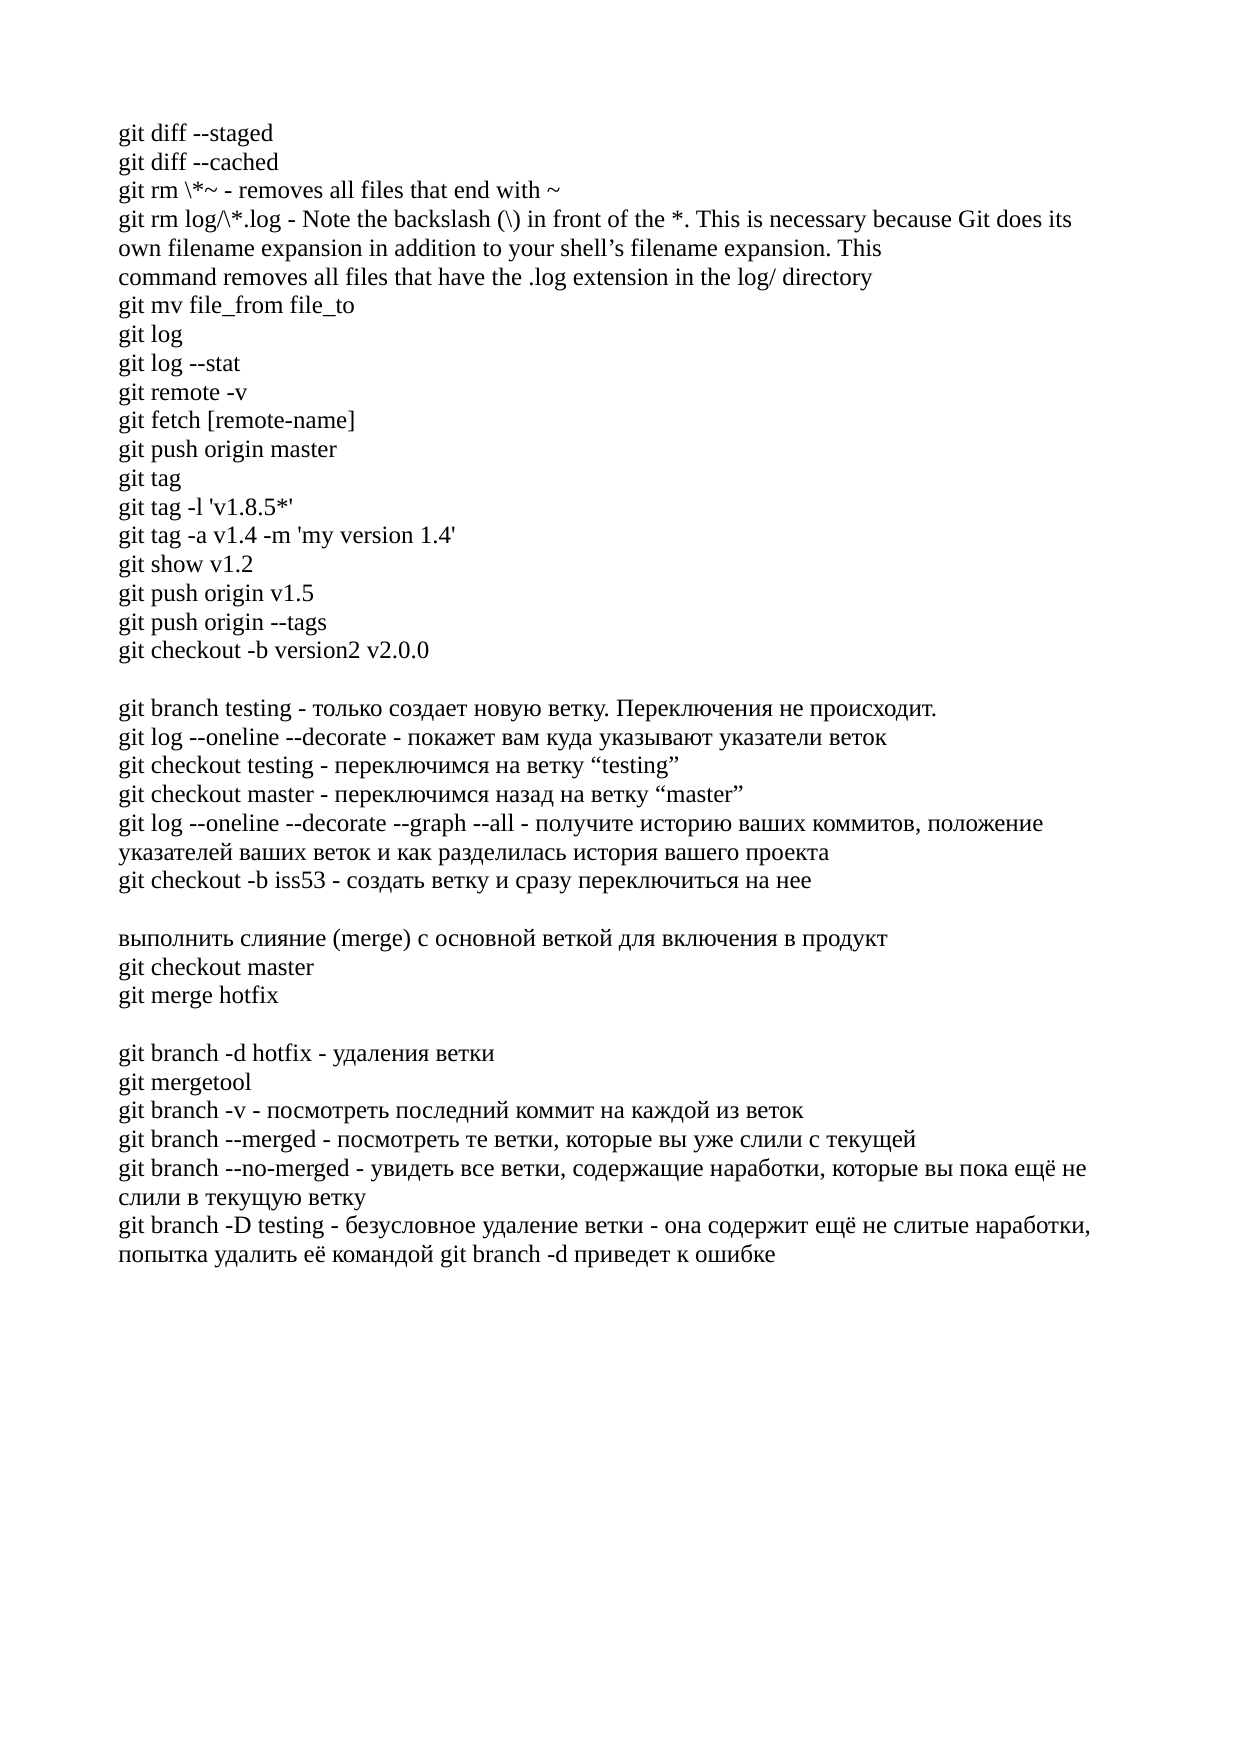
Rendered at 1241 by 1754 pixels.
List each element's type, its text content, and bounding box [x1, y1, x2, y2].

text git tag -a v1.4 -m 'my version 1.4' [118, 521, 1122, 549]
text git branch --merged - посмотреть те ветки, которые вы уже слили с текущей [118, 1124, 1122, 1153]
text git branch -v - посмотреть последний коммит на каждой из веток [118, 1096, 1122, 1124]
text git remote -v [118, 377, 1122, 406]
text git branch testing - только создает новую ветку. Переключения не происходит. [118, 693, 1122, 722]
text git log [118, 319, 1122, 348]
text git tag [118, 463, 1122, 492]
text command removes all files that have the .log extension in the log/ directory [118, 262, 1122, 291]
text git fetch [remote-name] [118, 406, 1122, 434]
text git checkout master - переключимся назад на ветку “master” [118, 779, 1122, 808]
text git checkout testing - переключимся на ветку “testing” [118, 751, 1122, 779]
text git rm log/\*.log - Note the backslash (\) in front of the *. This is necessary because Git does its [118, 204, 1122, 233]
text git checkout -b iss53 - создать ветку и сразу переключиться на нее [118, 866, 1122, 894]
text git rm \*~ - removes all files that end with ~ [118, 176, 1122, 204]
text git mv file_from file_to [118, 291, 1122, 319]
text own filename expansion in addition to your shell’s filename expansion. This [118, 233, 1122, 262]
text git diff --cached [118, 147, 1122, 176]
text git tag -l 'v1.8.5*' [118, 492, 1122, 521]
text git branch -D testing - безусловное удаление ветки - она содержит ещё не слитые наработки, попытка удалить её командой git branch -d приведет к ошибке [118, 1211, 1122, 1268]
text выполнить слияние (merge) с основной веткой для включения в продукт [118, 923, 1122, 952]
text git checkout master [118, 952, 1122, 981]
text git branch --no-merged - увидеть все ветки, содержащие наработки, которые вы пока ещё не слили в текущую ветку [118, 1153, 1122, 1211]
text git show v1.2 [118, 549, 1122, 578]
text git push origin v1.5 [118, 578, 1122, 607]
text git merge hotfix [118, 981, 1122, 1009]
text git push origin master [118, 434, 1122, 463]
text git diff --staged [118, 118, 1122, 147]
text git push origin --tags [118, 607, 1122, 636]
text git branch -d hotfix - удаления ветки [118, 1038, 1122, 1067]
text git log --oneline --decorate - покажет вам куда указывают указатели веток [118, 722, 1122, 751]
text git mergetool [118, 1067, 1122, 1096]
text git checkout -b version2 v2.0.0 [118, 636, 1122, 664]
text git log --oneline --decorate --graph --all - получите историю ваших коммитов, положение указателей ваших веток и как разделилась история вашего проекта [118, 808, 1122, 866]
text git log --stat [118, 348, 1122, 377]
